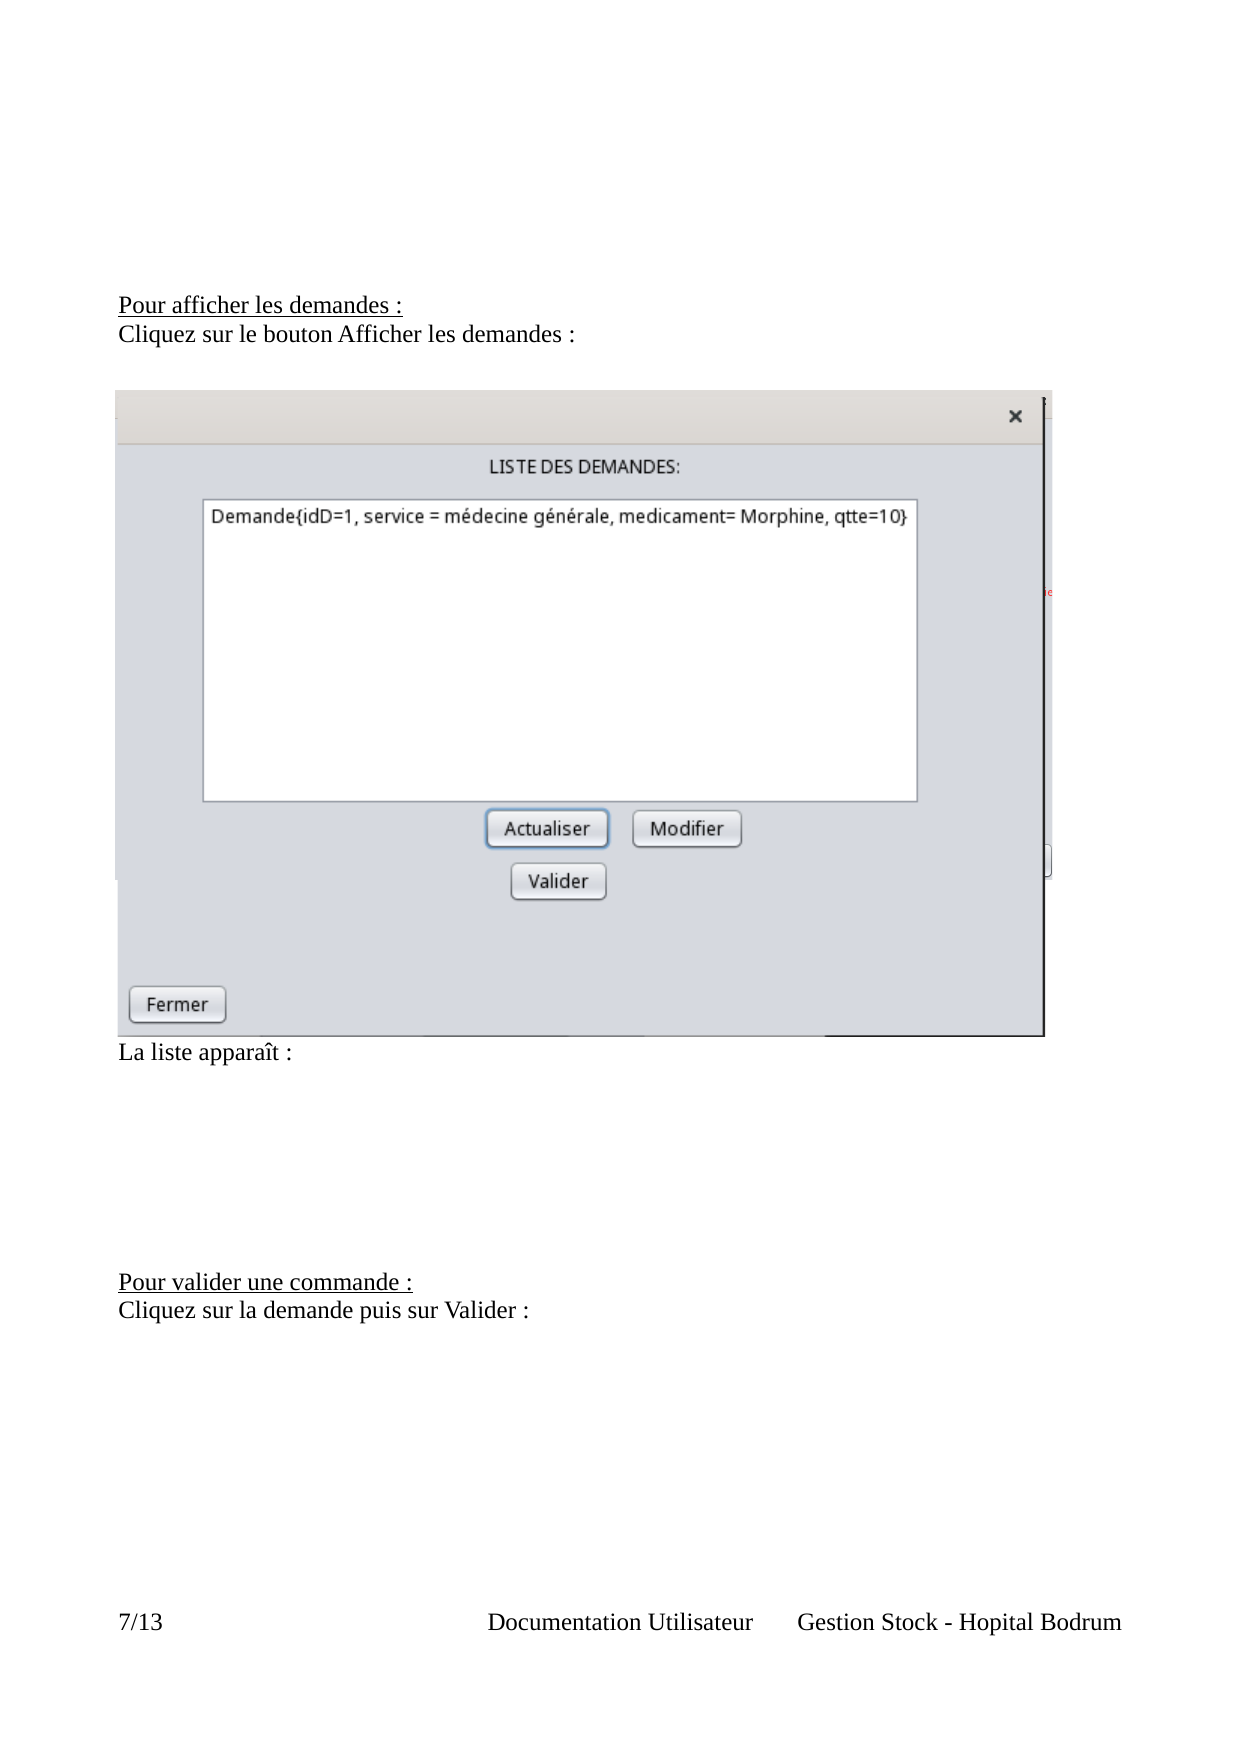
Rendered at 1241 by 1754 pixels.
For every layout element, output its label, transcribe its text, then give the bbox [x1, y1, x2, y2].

text La liste apparaît : [118, 377, 1122, 1065]
text Pour valider une commande : [118, 1267, 1122, 1295]
text Cliquez sur la demande puis sur Valider : [118, 1295, 1122, 1324]
text Pour afficher les demandes : [118, 291, 1122, 319]
picture [115, 390, 1053, 1037]
text Cliquez sur le bouton Afficher les demandes : [118, 319, 1122, 348]
